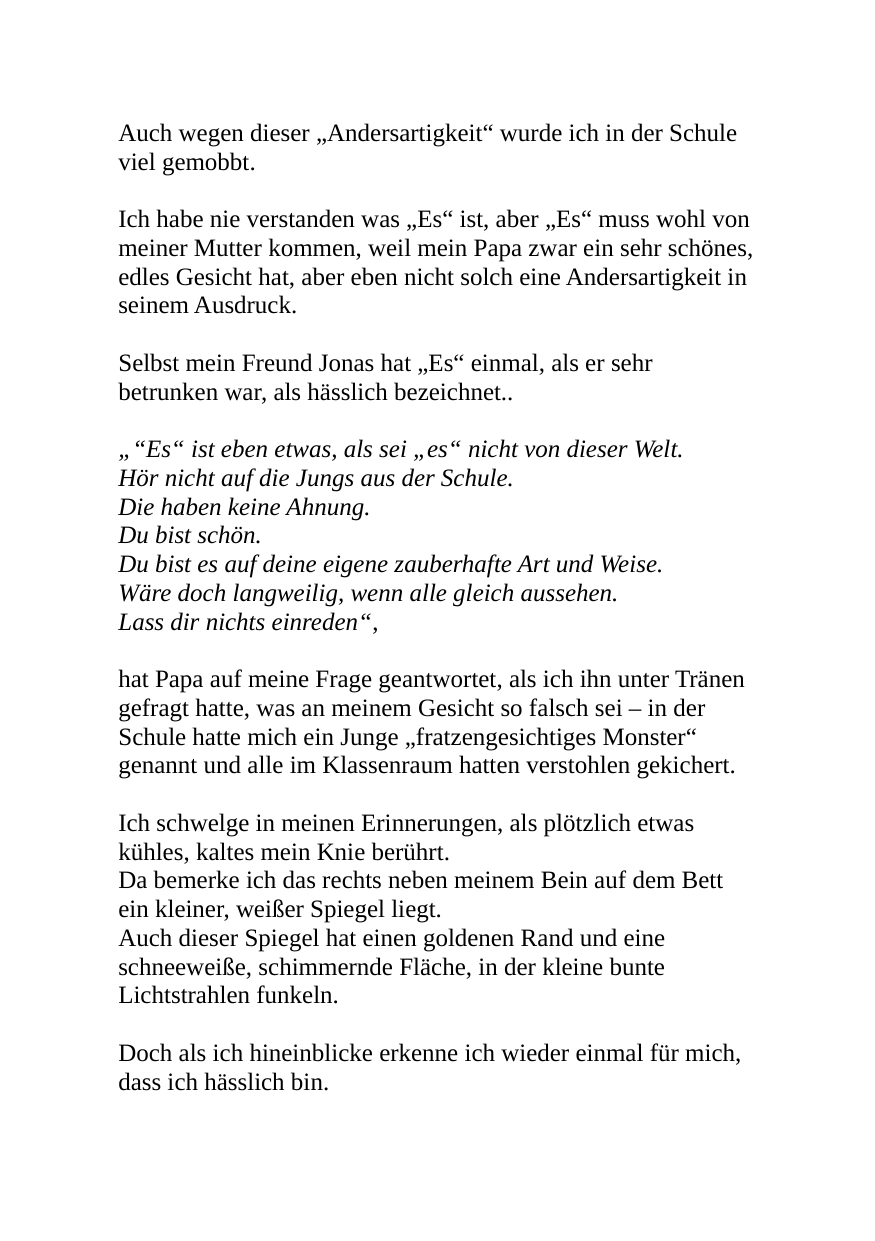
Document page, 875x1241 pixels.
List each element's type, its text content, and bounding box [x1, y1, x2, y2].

text Lass dir nichts einreden“, [118, 607, 756, 636]
text Die haben keine Ahnung. [118, 492, 756, 521]
text Du bist es auf deine eigene zauberhafte Art und Weise. [118, 549, 756, 578]
text Doch als ich hineinblicke erkenne ich wieder einmal für mich, dass ich hässlich bin. [118, 1038, 756, 1096]
text Auch wegen dieser „Andersartigkeit“ wurde ich in der Schule viel gemobbt. [118, 118, 756, 176]
text Hör nicht auf die Jungs aus der Schule. [118, 463, 756, 492]
text Selbst mein Freund Jonas hat „Es“ einmal, als er sehr betrunken war, als hässlich bezeichnet.. [118, 348, 756, 406]
text „“Es“ ist eben etwas, als sei „es“ nicht von dieser Welt. [118, 434, 756, 463]
text Ich habe nie verstanden was „Es“ ist, aber „Es“ muss wohl von meiner Mutter kommen, weil mein Papa zwar ein sehr schönes, edles Gesicht hat, aber eben nicht solch eine Andersartigkeit in seinem Ausdruck. [118, 204, 756, 319]
text Du bist schön. [118, 521, 756, 549]
text Ich schwelge in meinen Erinnerungen, als plötzlich etwas kühles, kaltes mein Knie berührt. [118, 808, 756, 866]
text Da bemerke ich das rechts neben meinem Bein auf dem Bett ein kleiner, weißer Spiegel liegt. [118, 866, 756, 923]
text hat Papa auf meine Frage geantwortet, als ich ihn unter Tränen gefragt hatte, was an meinem Gesicht so falsch sei – in der Schule hatte mich ein Junge „fratzengesichtiges Monster“ genannt und alle im Klassenraum hatten verstohlen gekichert. [118, 664, 756, 779]
text Auch dieser Spiegel hat einen goldenen Rand und eine schneeweiße, schimmernde Fläche, in der kleine bunte Lichtstrahlen funkeln. [118, 923, 756, 1009]
text Wäre doch langweilig, wenn alle gleich aussehen. [118, 578, 756, 607]
